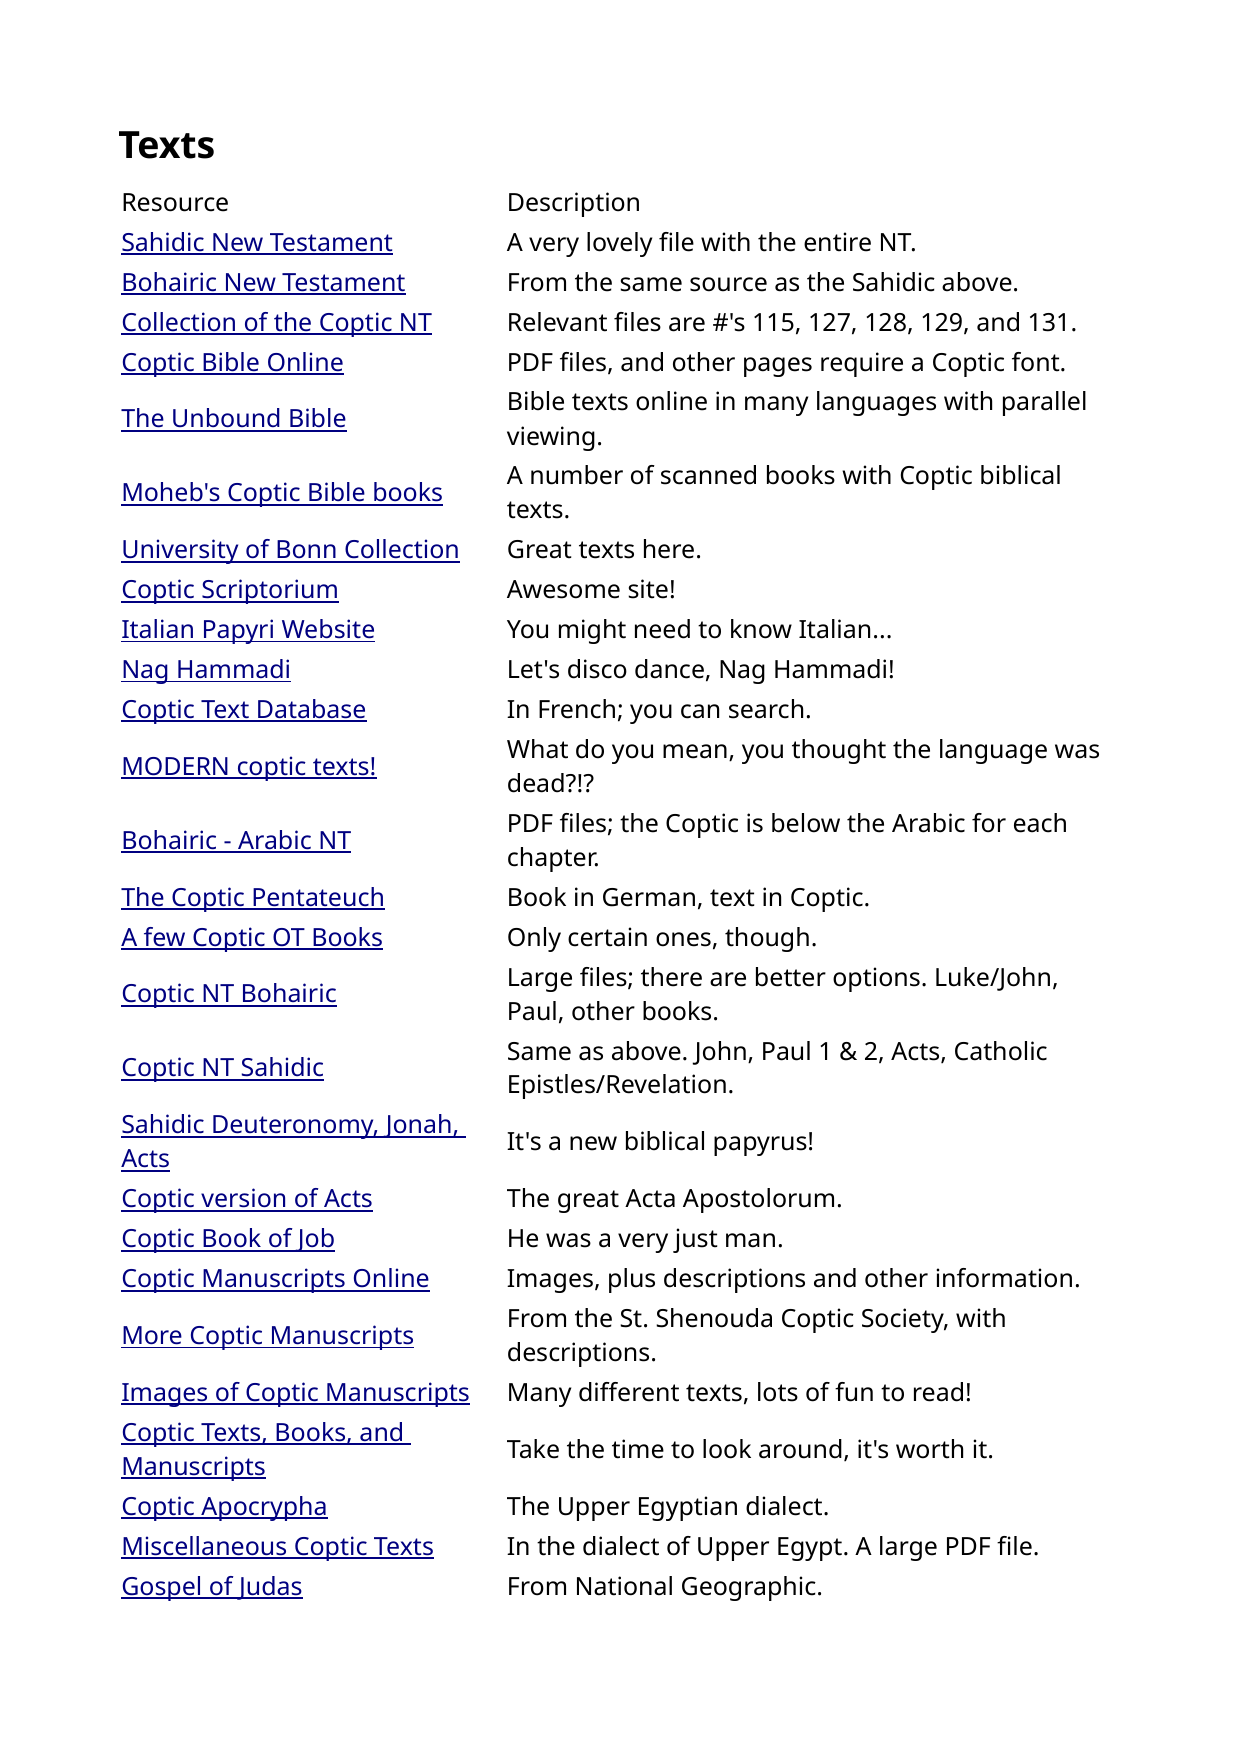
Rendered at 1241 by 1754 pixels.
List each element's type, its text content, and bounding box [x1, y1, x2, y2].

table_cell Italian Papyri Website [118, 609, 504, 649]
table_cell In French; you can search. [504, 689, 1122, 728]
table_cell Book in German, text in Coptic. [504, 876, 1122, 916]
table_cell Coptic Scriptorium [118, 569, 504, 609]
table_cell Collection of the Coptic NT [118, 301, 504, 341]
table_cell A few Coptic OT Books [118, 916, 504, 956]
table_cell You might need to know Italian... [504, 609, 1122, 649]
table_cell Many different texts, lots of fun to read! [504, 1372, 1122, 1412]
table_cell Awesome site! [504, 569, 1122, 609]
table_cell What do you mean, you thought the language was dead?!? [504, 729, 1122, 802]
table_cell Coptic Bible Online [118, 341, 504, 381]
table_cell Images, plus descriptions and other information. [504, 1258, 1122, 1298]
table_cell Moheb's Coptic Bible books [118, 455, 504, 529]
table_cell Bohairic - Arabic NT [118, 803, 504, 876]
table_cell Bohairic New Testament [118, 261, 504, 301]
table_cell From the St. Shenouda Coptic Society, with descriptions. [504, 1298, 1122, 1372]
table_cell Coptic Book of Job [118, 1218, 504, 1258]
table_cell MODERN coptic texts! [118, 729, 504, 802]
table_cell Coptic version of Acts [118, 1178, 504, 1218]
table_cell Great texts here. [504, 529, 1122, 569]
table_cell A very lovely file with the entire NT. [504, 222, 1122, 261]
table_cell It's a new biblical papyrus! [504, 1104, 1122, 1178]
table_cell Large files; there are better options. Luke/John, Paul, other books. [504, 956, 1122, 1030]
table_cell Same as above. John, Paul 1 & 2, Acts, Catholic Epistles/Revelation. [504, 1030, 1122, 1104]
table_cell Coptic Text Database [118, 689, 504, 728]
table_cell PDF files; the Coptic is below the Arabic for each chapter. [504, 803, 1122, 876]
table_cell Gospel of Judas [118, 1565, 504, 1605]
table_cell Relevant files are #'s 115, 127, 128, 129, and 131. [504, 301, 1122, 341]
table_header Resource [118, 182, 504, 222]
table_cell Coptic Texts, Books, and Manuscripts [118, 1412, 504, 1486]
table_cell He was a very just man. [504, 1218, 1122, 1258]
table_cell Miscellaneous Coptic Texts [118, 1526, 504, 1565]
subtitle Texts [118, 118, 1122, 169]
table_cell Sahidic New Testament [118, 222, 504, 261]
table_cell Coptic Apocrypha [118, 1486, 504, 1526]
table_cell Sahidic Deuteronomy, Jonah, Acts [118, 1104, 504, 1178]
table_cell PDF files, and other pages require a Coptic font. [504, 341, 1122, 381]
table_cell Take the time to look around, it's worth it. [504, 1412, 1122, 1486]
table_cell Nag Hammadi [118, 649, 504, 689]
table_cell From the same source as the Sahidic above. [504, 261, 1122, 301]
table_cell A number of scanned books with Coptic biblical texts. [504, 455, 1122, 529]
table_cell Images of Coptic Manuscripts [118, 1372, 504, 1412]
table_cell The Coptic Pentateuch [118, 876, 504, 916]
table_cell Coptic NT Bohairic [118, 956, 504, 1030]
table_cell Bible texts online in many languages with parallel viewing. [504, 381, 1122, 455]
table_header Description [504, 182, 1122, 222]
table_cell Let's disco dance, Nag Hammadi! [504, 649, 1122, 689]
table_cell The Upper Egyptian dialect. [504, 1486, 1122, 1526]
table_cell More Coptic Manuscripts [118, 1298, 504, 1372]
table_cell The Unbound Bible [118, 381, 504, 455]
table_cell Only certain ones, though. [504, 916, 1122, 956]
table_cell From National Geographic. [504, 1565, 1122, 1605]
table_cell The great Acta Apostolorum. [504, 1178, 1122, 1218]
table_cell In the dialect of Upper Egypt. A large PDF file. [504, 1526, 1122, 1565]
table_cell Coptic Manuscripts Online [118, 1258, 504, 1298]
table_cell University of Bonn Collection [118, 529, 504, 569]
table_cell Coptic NT Sahidic [118, 1030, 504, 1104]
